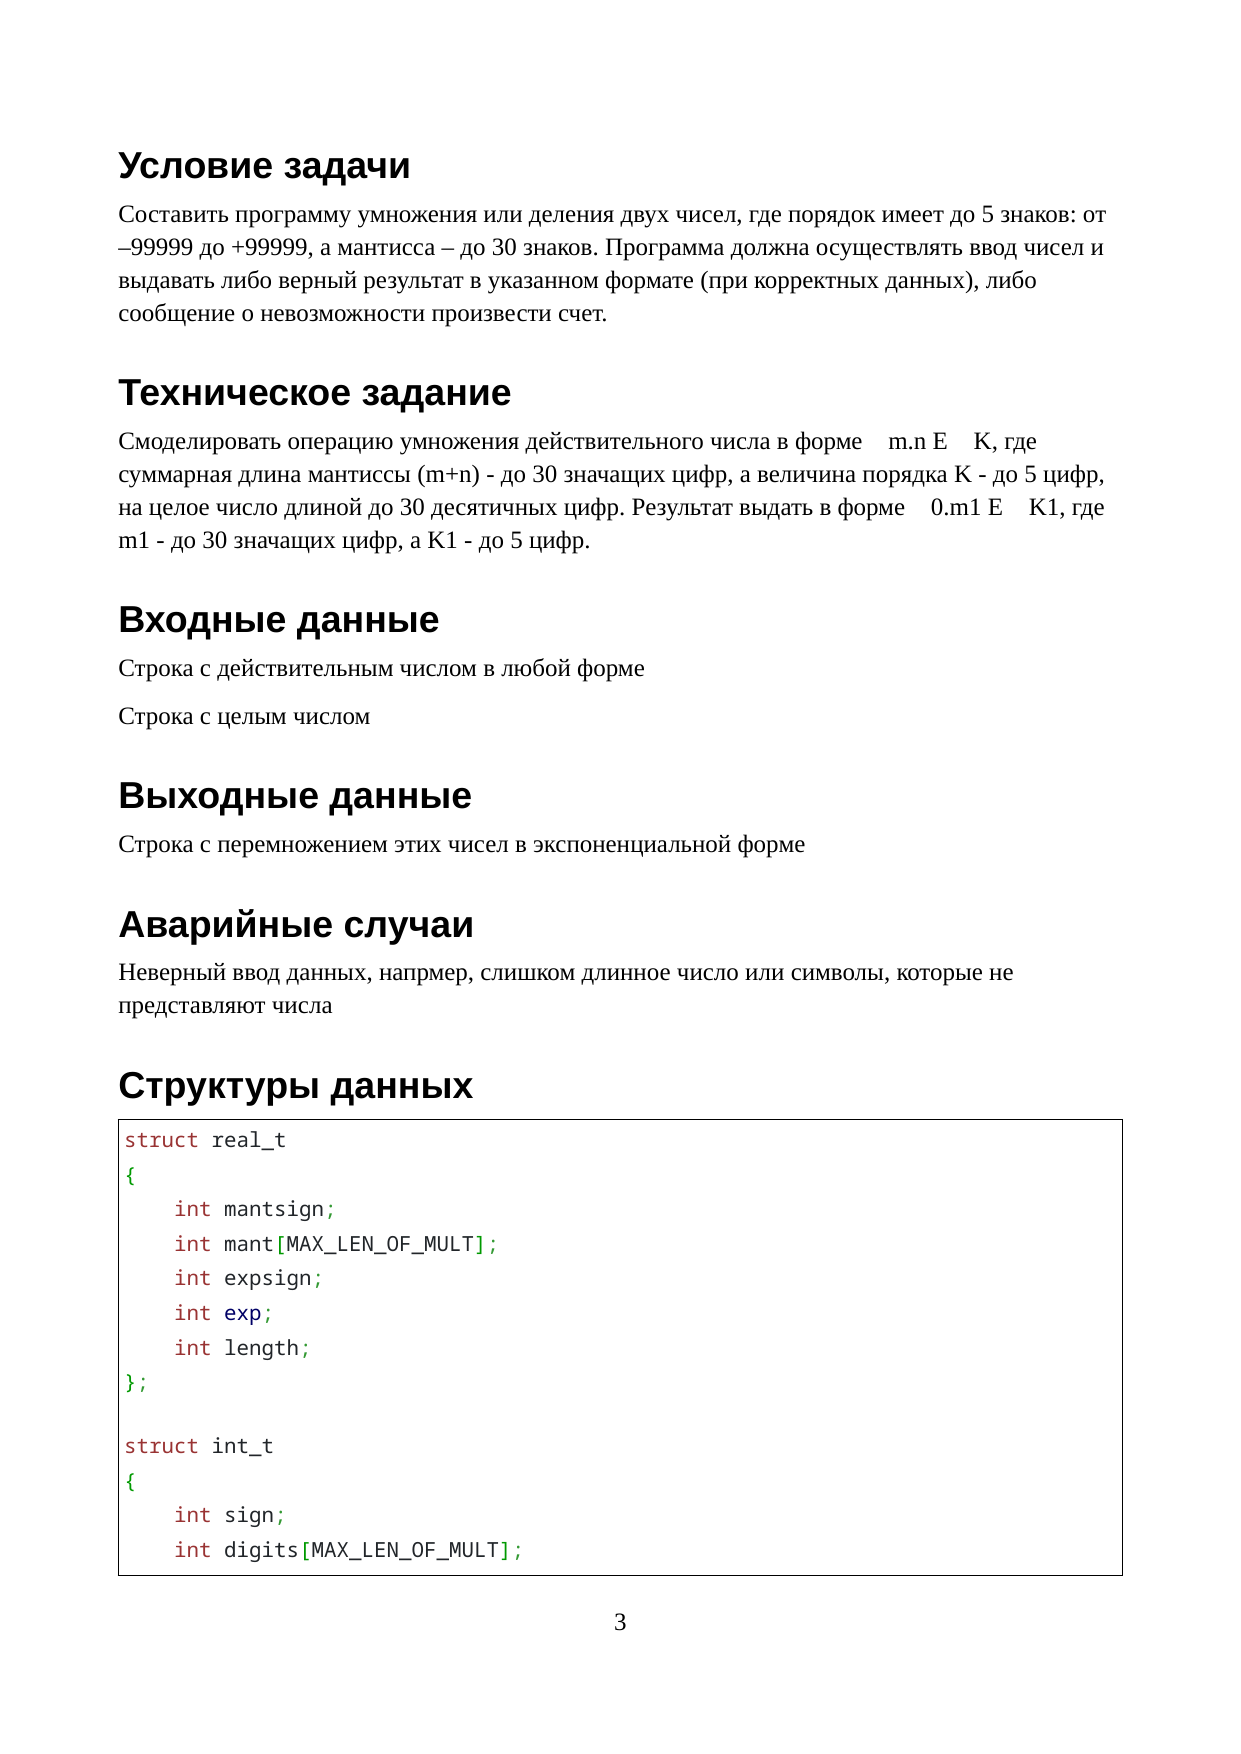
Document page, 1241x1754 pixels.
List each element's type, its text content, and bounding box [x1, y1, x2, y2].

subtitle Входные данные [118, 598, 1122, 641]
text Смоделировать операцию умножения действительного числа в форме m.n Е K, где суммарная длина мантиссы (m+n) - до 30 значащих цифр, а величина порядка K - до 5 цифр, на целое число длиной до 30 десятичных цифр. Результат выдать в форме 0.m1 Е K1, где m1 - до 30 значащих цифр, а K1 - до 5 цифр. [118, 426, 1122, 554]
subtitle Структуры данных [118, 1063, 1122, 1106]
text Строка с действительным числом в любой форме [118, 653, 1122, 682]
text Составить программу умножения или деления двух чисел, где порядок имеет до 5 знаков: от –99999 до +99999, а мантисса – до 30 знаков. Программа должна осуществлять ввод чисел и выдавать либо верный результат в указанном формате (при корректных данных), либо сообщение о невозможности произвести счет. [118, 199, 1122, 327]
subtitle Условие задачи [118, 143, 1122, 186]
text Строка с перемножением этих чисел в экспоненциальной форме [118, 829, 1122, 858]
subtitle Техническое задание [118, 370, 1122, 413]
text Строка с целым числом [118, 701, 1122, 730]
text Неверный ввод данных, напрмер, слишком длинное число или символы, которые не представляют числа [118, 957, 1122, 1019]
subtitle Аварийные случаи [118, 902, 1122, 945]
subtitle Выходные данные [118, 773, 1122, 817]
table_header struct real_t { int mantsign; int mant[MAX_LEN_OF_MULT]; int expsign; int exp; int length; }; struct int_t { int sign; int digits[MAX_LEN_OF_MULT]; [119, 1120, 1122, 1575]
